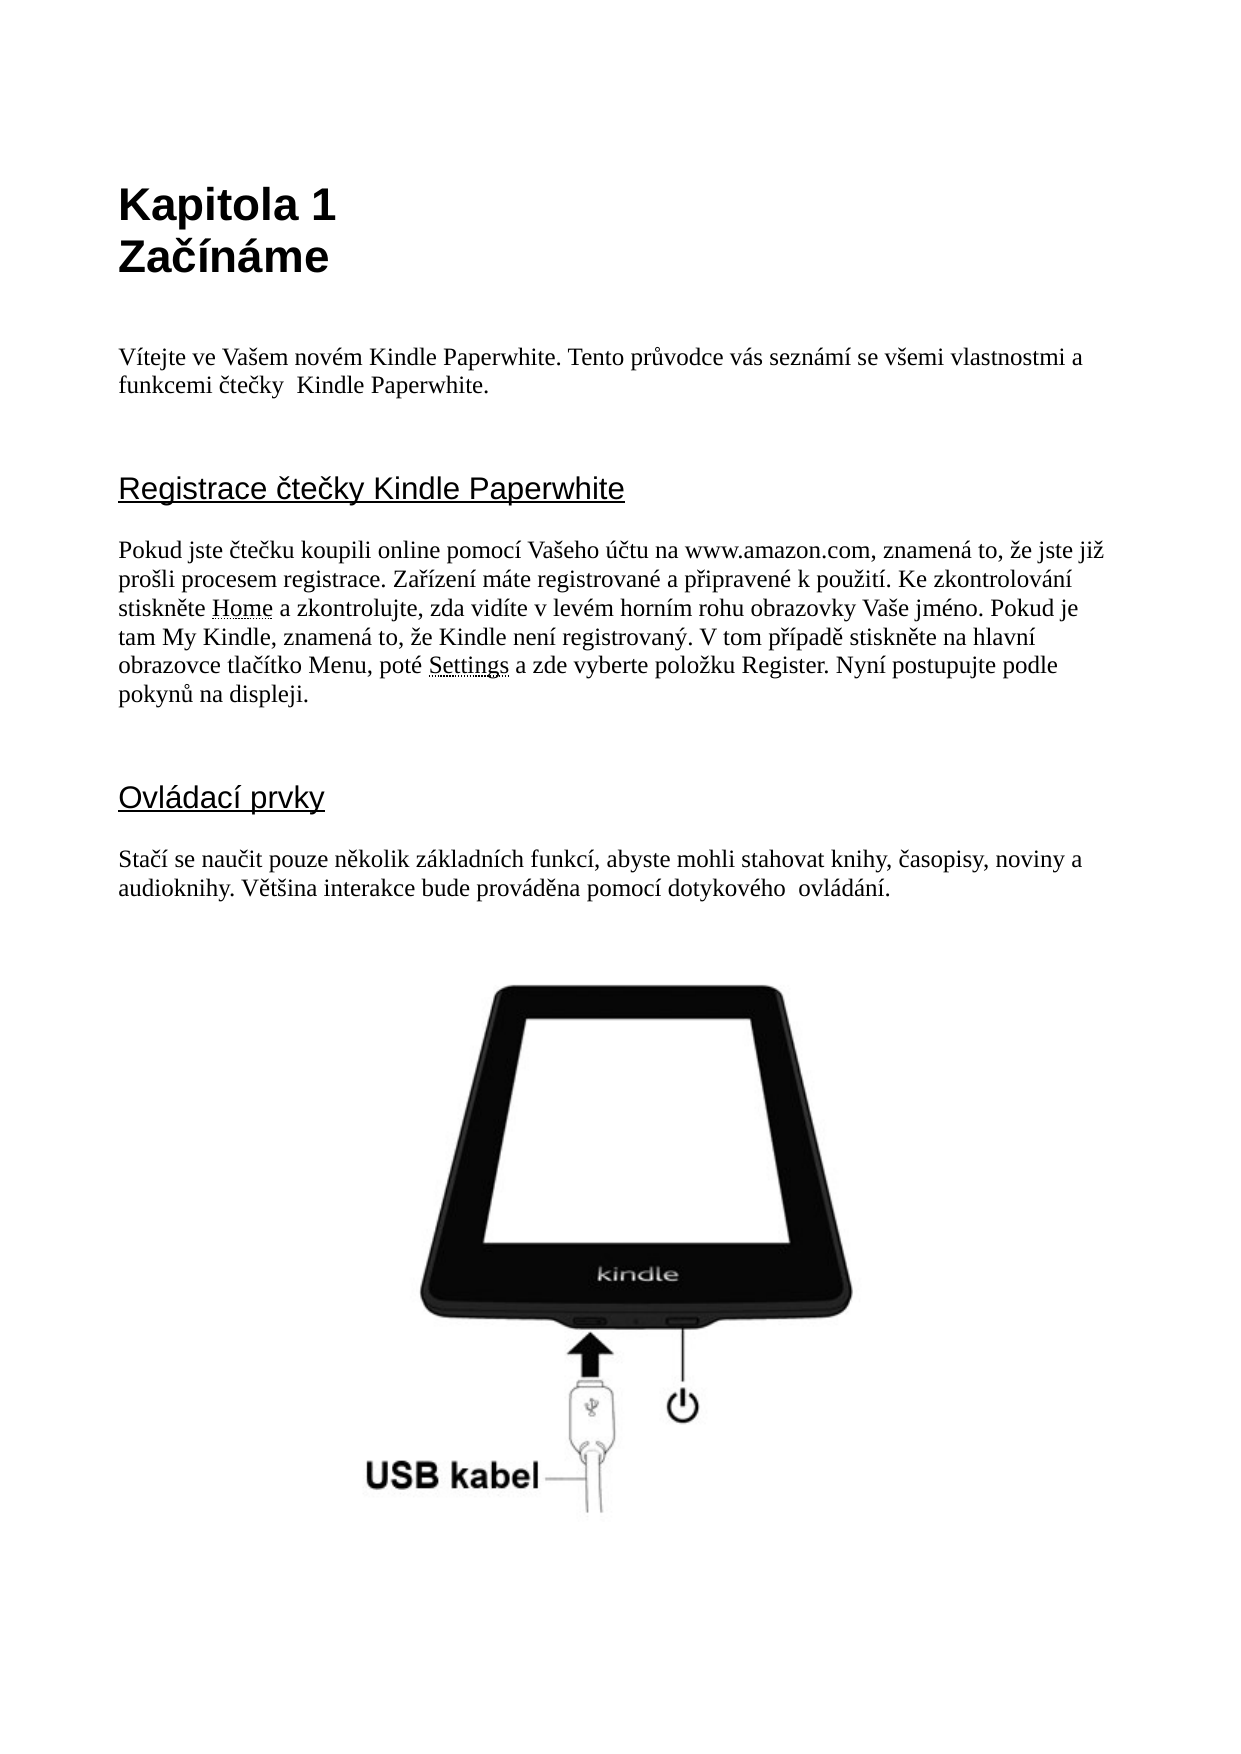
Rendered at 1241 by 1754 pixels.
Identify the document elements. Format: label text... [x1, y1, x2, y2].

subtitle Registrace čtečky Kindle Paperwhite [118, 470, 1122, 506]
picture [339, 961, 902, 1522]
text Stačí se naučit pouze několik základních funkcí, abyste mohli stahovat knihy, časopisy, noviny a audioknihy. Většina interakce bude prováděna pomocí dotykového ovládání. [118, 844, 1122, 902]
text Pokud jste čtečku koupili online pomocí Vašeho účtu na www.amazon.com, znamená to, že jste již prošli procesem registrace. Zařízení máte registrované a připravené k použití. Ke zkontrolování stiskněte Home a zkontrolujte, zda vidíte v levém horním rohu obrazovky Vaše jméno. Pokud je tam My Kindle, znamená to, že Kindle není registrovaný. V tom případě stiskněte na hlavní obrazovce tlačítko Menu, poté Settings a zde vyberte položku Register. Nyní postupujte podle pokynů na displeji. [118, 535, 1122, 708]
text Vítejte ve Vašem novém Kindle Paperwhite. Tento průvodce vás seznámí se všemi vlastnostmi a funkcemi čtečky Kindle Paperwhite. [118, 342, 1122, 399]
subtitle Ovládací prvky [118, 779, 1122, 815]
subtitle Kapitola 1 Začínáme [118, 177, 1122, 283]
